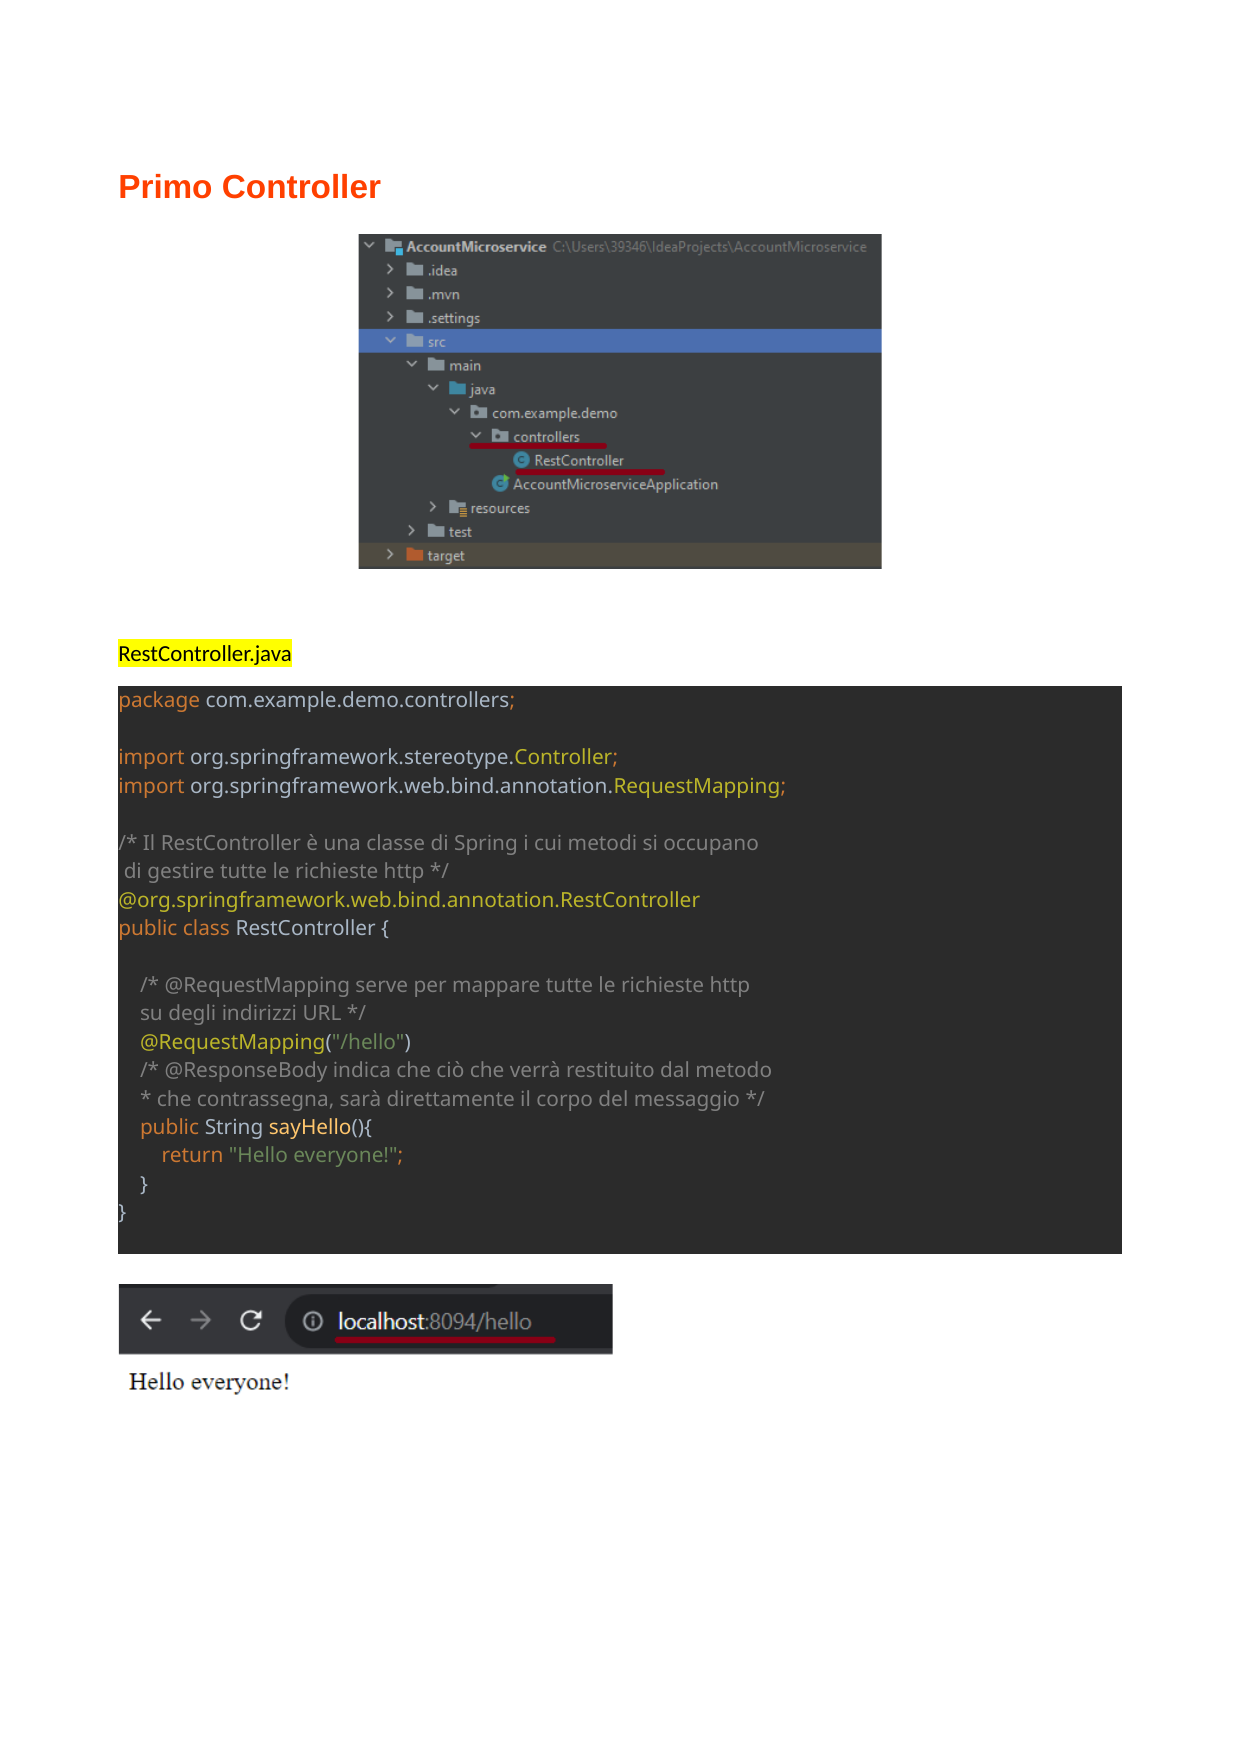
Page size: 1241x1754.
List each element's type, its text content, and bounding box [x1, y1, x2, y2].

picture [118, 1284, 613, 1480]
text package com.example.demo.controllers; import org.springframework.stereotype.Controller; import org.springframework.web.bind.annotation.RequestMapping; /* Il RestController è una classe di Spring i cui metodi si occupano di gestire tutte le richieste http */ @org.springframework.web.bind.annotation.RestController public class RestController { /* @RequestMapping serve per mappare tutte le richieste http su degli indirizzi URL */ @RequestMapping("/hello") /* @ResponseBody indica che ciò che verrà restituito dal metodo * che contrassegna, sarà direttamente il corpo del messaggio */ public String sayHello(){ return "Hello everyone!"; } } [118, 686, 1122, 1254]
text RestController.java [118, 639, 1122, 667]
picture [358, 234, 882, 569]
subtitle Primo Controller [118, 167, 1122, 205]
